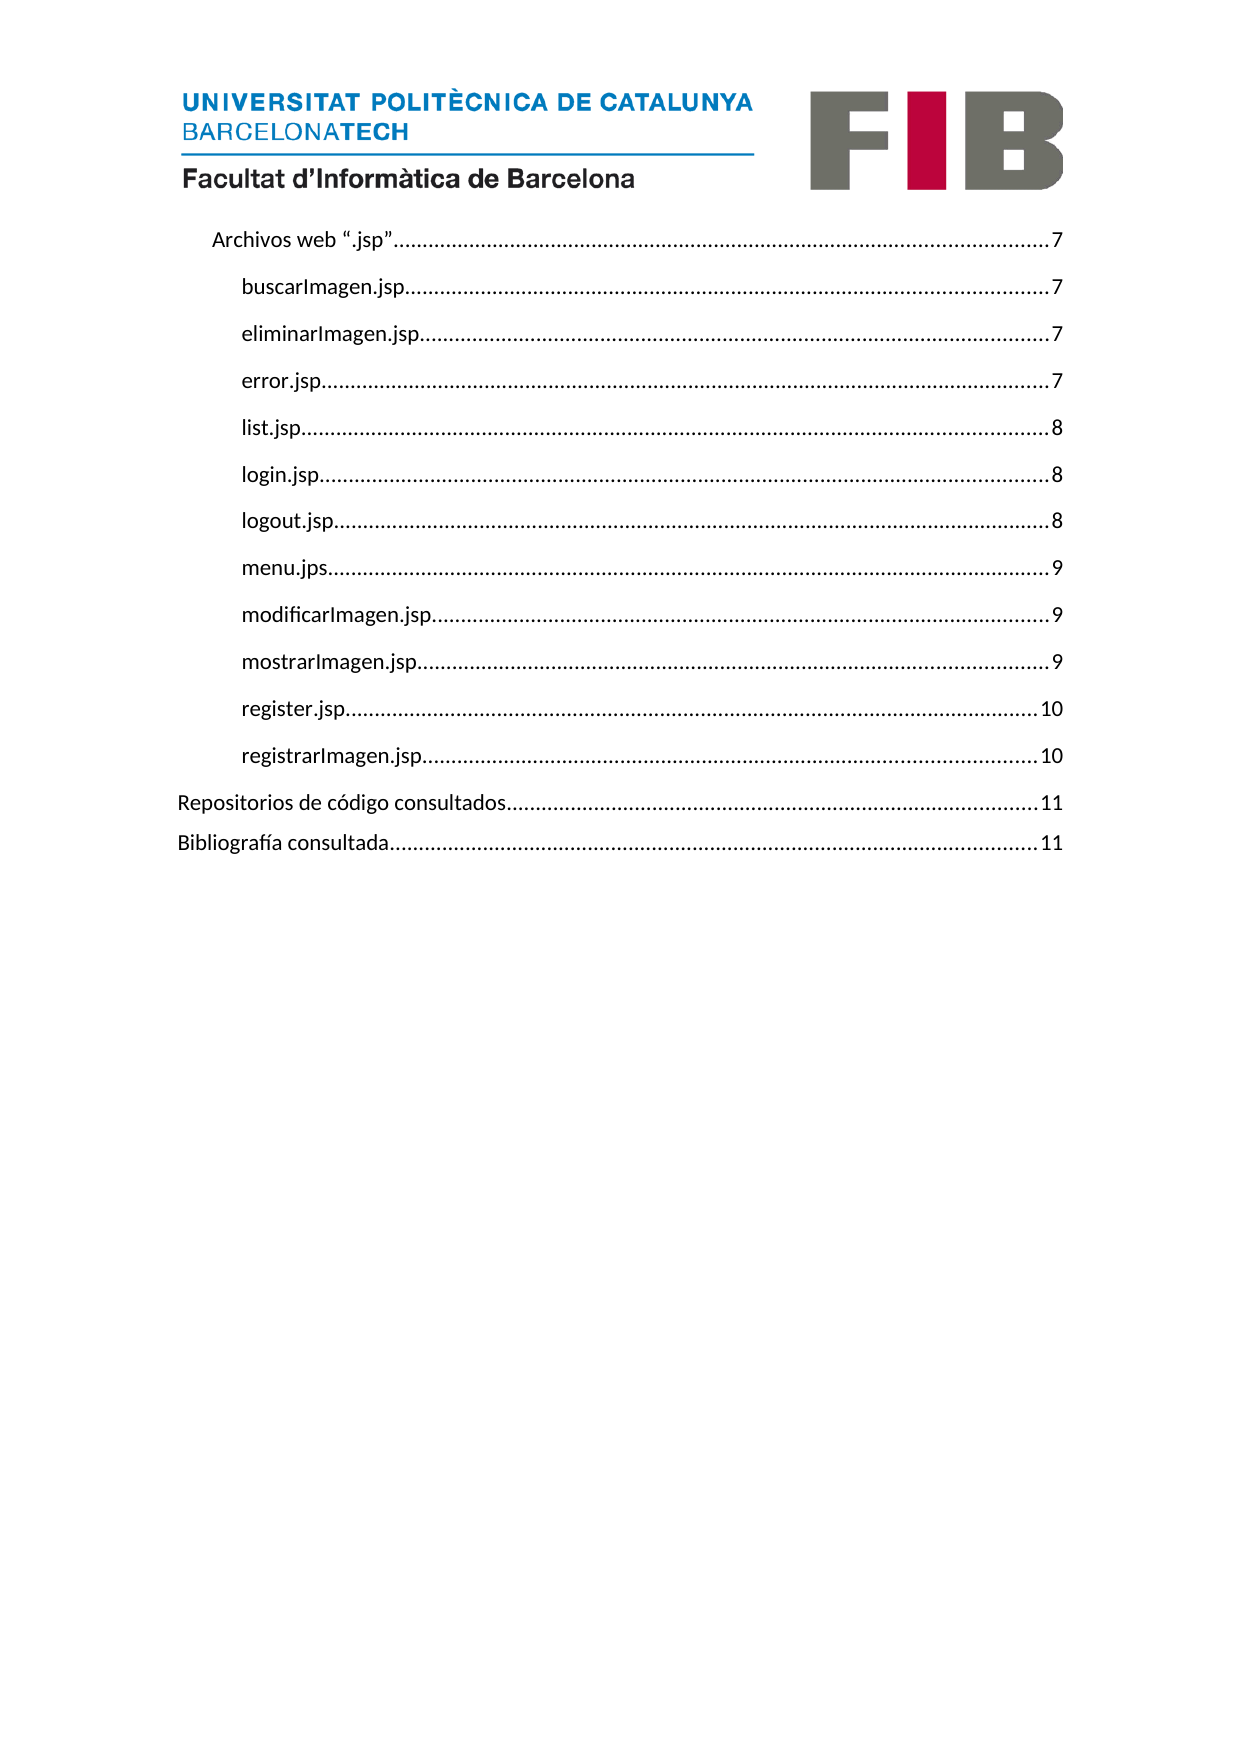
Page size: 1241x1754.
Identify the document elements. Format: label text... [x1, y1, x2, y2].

text ​ menu.jps 9 [236, 553, 1063, 581]
text ​ logout.jsp 8 [236, 507, 1063, 534]
text Repositorios de código consultados 11 [177, 788, 1063, 816]
text ​ buscarImagen.jsp 7 [236, 272, 1063, 300]
text ​ Archivos web “.jsp” 7 [207, 225, 1063, 253]
picture [177, 73, 1063, 207]
text ​ list.jsp 8 [236, 413, 1063, 441]
text Bibliografía consultada 11 [177, 828, 1063, 856]
text ​ register.jsp 10 [236, 694, 1063, 722]
text ​ error.jsp 7 [236, 366, 1063, 394]
text ​ login.jsp 8 [236, 460, 1063, 488]
text ​ eliminarImagen.jsp 7 [236, 319, 1063, 347]
text ​ registrarImagen.jsp 10 [236, 741, 1063, 769]
text ​ mostrarImagen.jsp 9 [236, 647, 1063, 675]
text ​ modificarImagen.jsp 9 [236, 600, 1063, 628]
